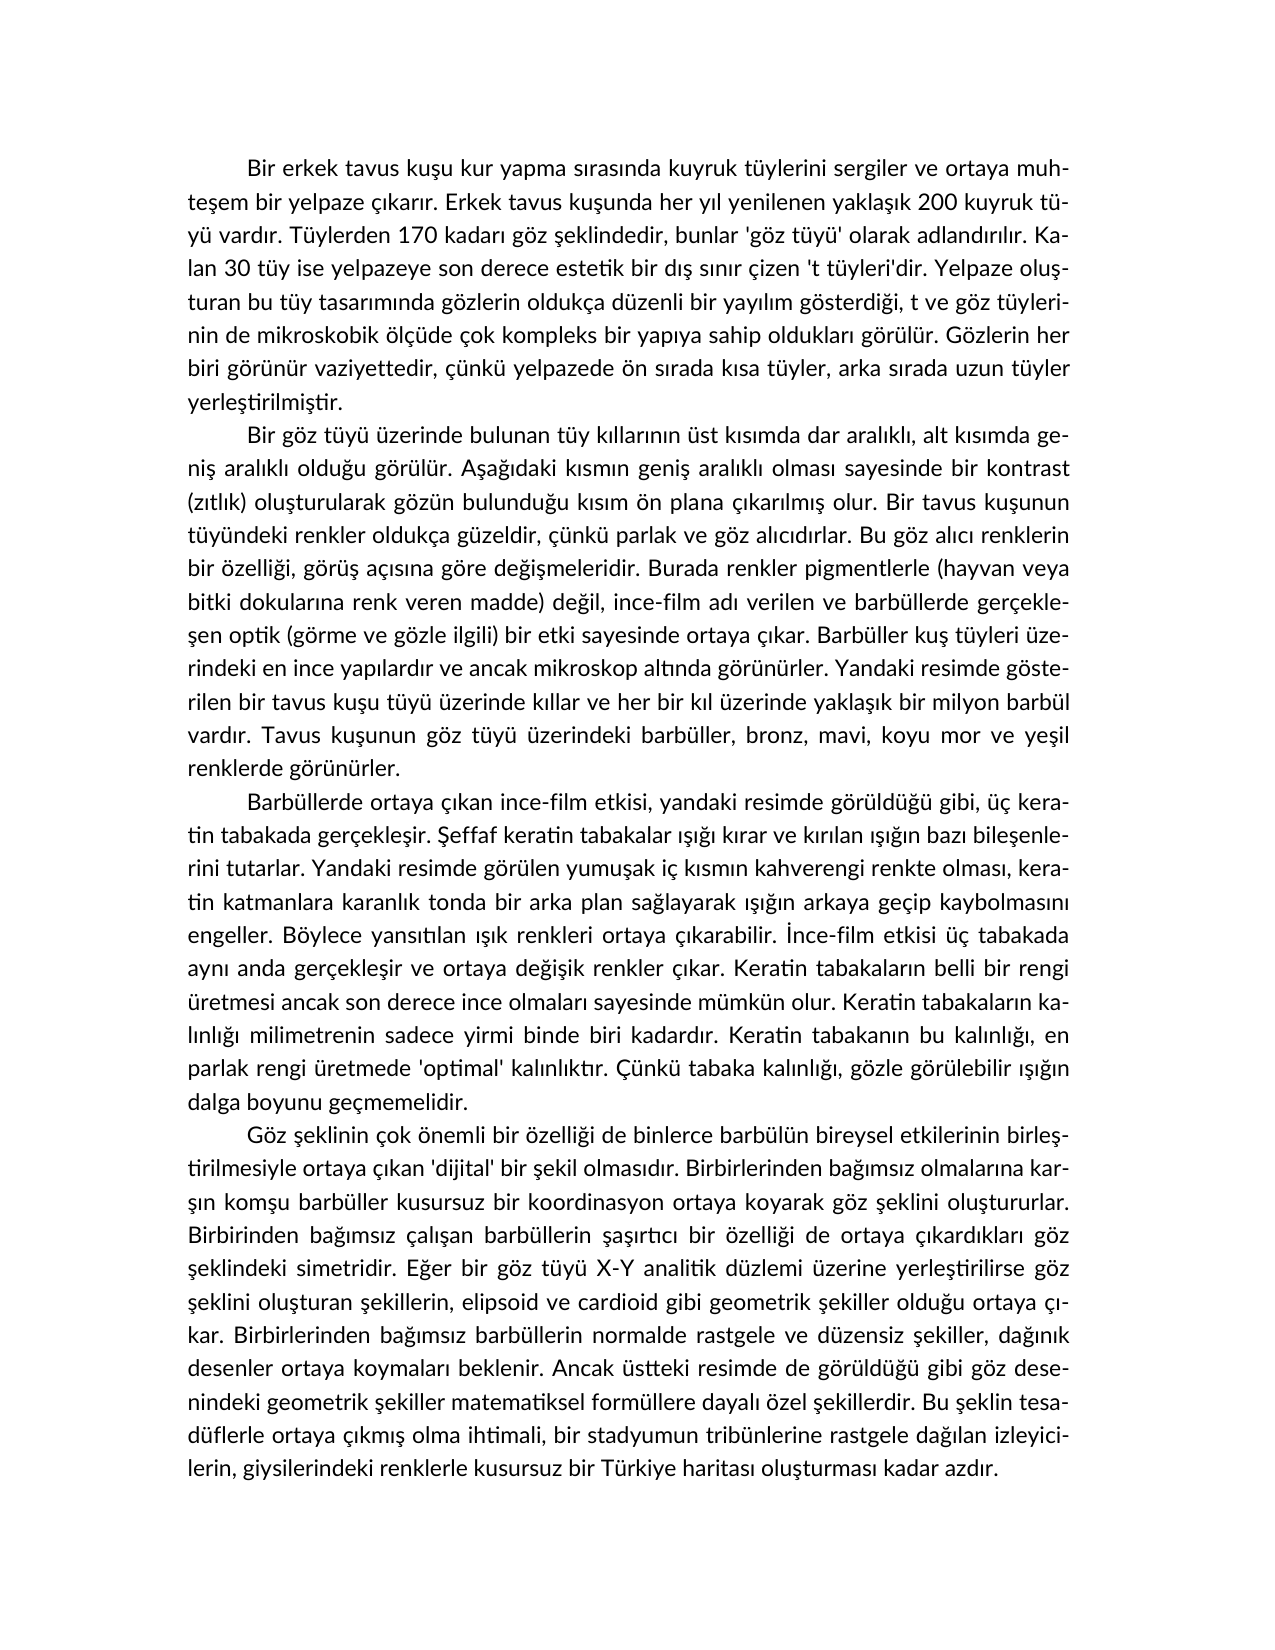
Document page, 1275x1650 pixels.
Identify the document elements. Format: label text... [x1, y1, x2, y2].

text Göz şek­li­nin çok önem­li bir özel­li­ği de bin­ler­ce bar­bü­lün bi­rey­sel et­ki­le­ri­nin bir­leş­ti­ril­me­siy­le or­ta­ya çı­kan 'di­ji­tal' bir şe­kil ol­ma­sı­dır. Bir­bir­le­rin­den ba­ğım­sız ol­ma­la­rı­na kar­şın kom­şu bar­bül­ler ku­sur­suz bir ko­or­di­nas­yon or­ta­ya ko­ya­rak göz şek­li­ni oluş­tu­rur­lar. Bir­bi­rin­den ba­ğım­sız ça­lı­şan bar­bül­le­rin şa­şır­tı­cı bir özel­li­ği de or­ta­ya çı­kar­dık­la­rı göz şek­lin­de­ki si­met­ri­dir. Eğer bir göz tü­yü X-Y ana­li­tik düz­le­mi üze­ri­ne yer­leş­ti­ri­lir­se göz şek­li­ni oluş­tu­ran şe­kil­le­rin, elip­so­id ve car­dio­id gi­bi geo­met­rik şe­kil­ler ol­du­ğu or­ta­ya çı­kar. Bir­bir­le­rin­den ba­ğım­sız bar­bül­le­rin nor­mal­de rast­ge­le ve dü­zen­siz şe­kil­ler, da­ğı­nık de­sen­ler or­ta­ya koy­ma­la­rı bek­le­nir. An­cak üstteki re­sim­de de gö­rül­dü­ğü gi­bi göz de­se­nin­de­ki geo­met­rik şe­kil­ler ma­te­ma­tik­sel for­mül­le­re da­ya­lı özel şe­kil­ler­dir. Bu şek­lin te­sa­düf­ler­le or­ta­ya çık­mış ol­ma ih­ti­ma­li, bir stad­yu­mun tri­bün­le­ri­ne rast­ge­le da­ğı­lan iz­le­yi­ci­le­rin, giy­si­le­rin­de­ki renk­ler­le ku­sur­suz bir Tür­ki­ye ha­ri­ta­sı oluş­tur­ma­sı ka­dar az­dır. [187, 1117, 1070, 1483]
text Bir er­kek ta­vus ku­şu kur yap­ma sı­ra­sın­da kuy­ruk tüy­le­ri­ni ser­gi­ler ve or­ta­ya muh­te­şem bir yel­pa­ze çı­ka­rır. Er­kek ta­vus ku­şun­da her yıl ye­ni­le­nen yak­la­şık 200 kuy­ruk tü­yü var­dır. Tüy­ler­den 170 ka­da­rı göz şek­lin­de­dir, bun­lar 'göz tü­yü' ola­rak ad­lan­dı­rı­lır. Ka­lan 30 tüy ise yel­pa­ze­ye son de­re­ce es­te­tik bir dış sı­nır çi­zen 't tüy­le­ri'dir. Yel­pa­ze oluş­tu­ran bu tüy ta­sa­rı­mın­da göz­le­rin ol­duk­ça dü­zen­li bir ya­yı­lım gös­ter­di­ği, t ve göz tüy­le­ri­nin de mik­ros­ko­bik öl­çü­de çok komp­leks bir ya­pı­ya sa­hip ol­duk­la­rı gö­rü­lür. Göz­le­rin her bi­ri gö­rü­nür va­zi­yet­te­dir, çün­kü yel­pa­ze­de ön sı­ra­da kı­sa tüy­ler, ar­ka sı­ra­da uzun tüy­ler yer­leş­ti­ril­miş­tir. [187, 150, 1070, 417]
text Bir göz tü­yü üze­rin­de bu­lu­nan tüy kıl­la­rı­nın üst kı­sım­da dar ara­lık­lı, alt kı­sım­da ge­niş ara­lık­lı ol­du­ğu gö­rü­lür. Aşa­ğı­da­ki kıs­mın ge­niş ara­lık­lı ol­ma­sı sa­ye­sin­de bir kon­trast (zıt­lık) oluş­tu­ru­la­rak gö­zün bu­lun­du­ğu kı­sım ön pla­na çı­ka­rıl­mış olur. Bir ta­vus ku­şu­nun tü­yün­de­ki renk­ler ol­duk­ça gü­zel­dir, çün­kü par­lak ve göz alı­cı­dır­lar. Bu göz alı­cı renk­le­rin bir özel­li­ği, gö­rüş açı­sı­na gö­re de­ğiş­me­le­ri­dir. Bu­ra­da renk­ler pig­ment­ler­le (hay­van ve­ya bit­ki do­ku­la­rı­na renk ve­ren mad­de) de­ğil, in­ce-film adı ve­ri­len ve bar­bül­ler­de ger­çek­le­şen op­tik (gör­me ve göz­le il­gi­li) bir et­ki sa­ye­sin­de or­ta­ya çı­kar. Bar­bül­ler kuş tüy­le­ri üze­rin­de­ki en in­ce ya­pı­lar­dır ve an­cak mik­ros­kop al­tın­da gö­rü­nür­ler. Yan­da­ki re­sim­de gös­te­ri­len bir ta­vus ku­şu tü­yü üze­rin­de kıl­lar ve her bir kıl üze­rin­de yak­la­şık bir mil­yon bar­bül var­dır. Ta­vus ku­şu­nun göz tü­yü üze­rin­de­ki bar­bül­ler, bronz, ma­vi, ko­yu mor ve ye­şil renk­ler­de gö­rü­nür­ler. [187, 417, 1070, 783]
text Bar­bül­ler­de or­ta­ya çı­kan in­ce-film et­ki­si, yan­da­ki re­sim­de gö­rül­dü­ğü gi­bi, üç ke­ra­tin ta­ba­ka­da ger­çek­le­şir. Şef­faf ke­ra­tin ta­ba­ka­lar ışı­ğı kı­rar ve kı­rı­lan ışı­ğın ba­zı bi­le­şen­le­ri­ni tu­tar­lar. Yan­da­ki re­sim­de gö­rü­len yu­mu­şak iç kıs­mın kah­ve­ren­gi renk­te ol­ma­sı, ke­ra­tin kat­man­la­ra ka­ran­lık ton­da bir ar­ka plan sağ­la­ya­rak ışı­ğın ar­ka­ya ge­çip kay­bol­ma­sı­nı en­gel­ler. Böy­le­ce yan­sı­tı­lan ışık renk­le­ri or­ta­ya çı­ka­ra­bi­lir. İn­ce-film et­ki­si üç ta­ba­ka­da ay­nı an­da ger­çek­le­şir ve or­ta­ya de­ği­şik renk­ler çı­kar. Ke­ra­tin ta­ba­ka­la­rın bel­li bir ren­gi üret­me­si an­cak son de­re­ce in­ce ol­ma­la­rı sa­ye­sin­de müm­kün olur. Ke­ra­tin ta­ba­ka­la­rın ka­lın­lı­ğı mi­li­met­re­nin sa­de­ce yir­mi bin­de bi­ri ka­dar­dır. Ke­ra­tin ta­ba­ka­nın bu ka­lın­lı­ğı, en par­lak ren­gi üret­me­de 'op­ti­mal' ka­lın­lık­tır. Çün­kü ta­ba­ka ka­lın­lı­ğı, göz­le gö­rü­le­bi­lir ışı­ğın dal­ga bo­yu­nu geç­me­me­li­dir. [187, 783, 1070, 1117]
